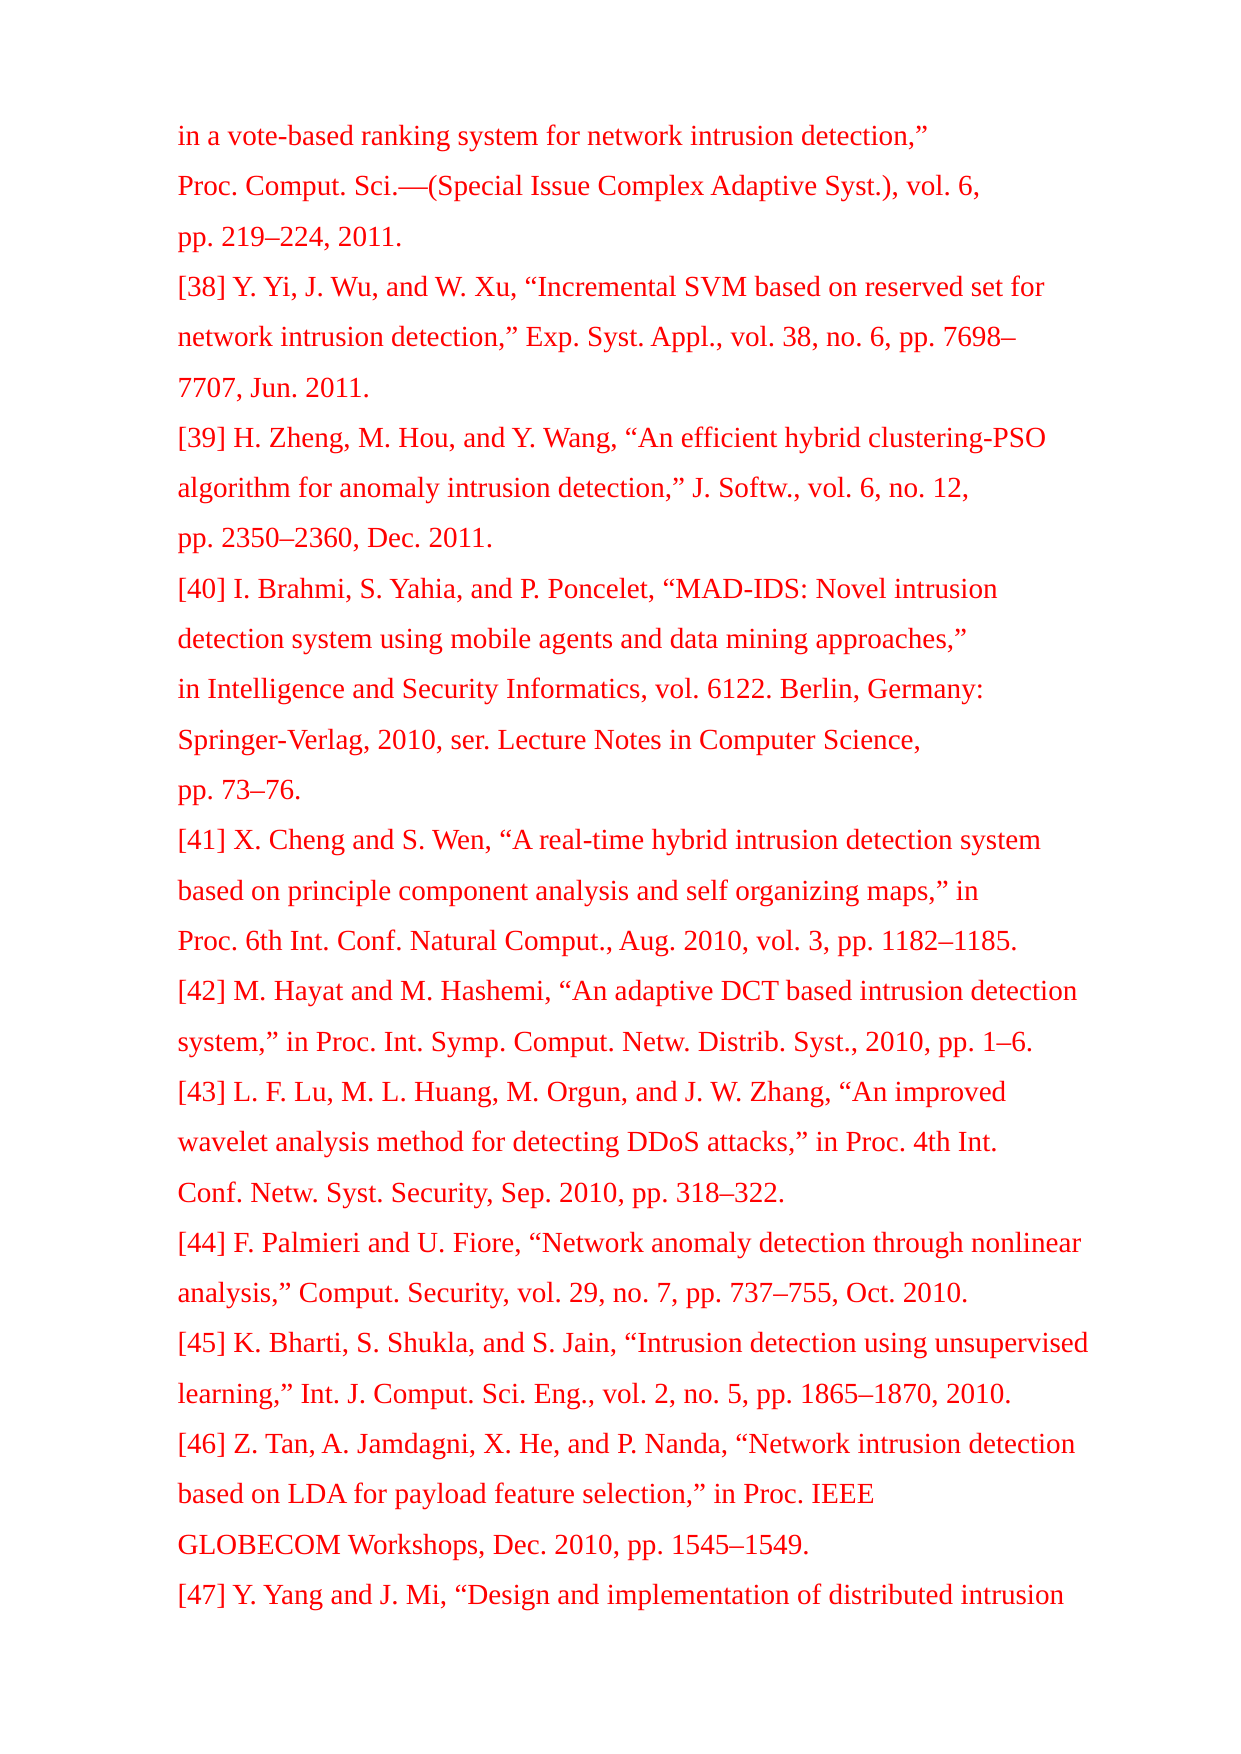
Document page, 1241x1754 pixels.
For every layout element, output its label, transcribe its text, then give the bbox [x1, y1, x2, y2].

text pp. 2350–2360, Dec. 2011. [118, 521, 1122, 554]
text based on principle component analysis and self organizing maps,” in [118, 873, 1122, 906]
text analysis,” Comput. Security, vol. 29, no. 7, pp. 737–755, Oct. 2010. [118, 1275, 1122, 1309]
text learning,” Int. J. Comput. Sci. Eng., vol. 2, no. 5, pp. 1865–1870, 2010. [118, 1376, 1122, 1409]
text Proc. 6th Int. Conf. Natural Comput., Aug. 2010, vol. 3, pp. 1182–1185. [118, 923, 1122, 957]
text [38] Y. Yi, J. Wu, and W. Xu, “Incremental SVM based on reserved set for [118, 269, 1122, 303]
text wavelet analysis method for detecting DDoS attacks,” in Proc. 4th Int. [118, 1124, 1122, 1158]
text [44] F. Palmieri and U. Fiore, “Network anomaly detection through nonlinear [118, 1225, 1122, 1258]
text Springer-Verlag, 2010, ser. Lecture Notes in Computer Science, [118, 722, 1122, 755]
text detection system using mobile agents and data mining approaches,” [118, 621, 1122, 655]
text network intrusion detection,” Exp. Syst. Appl., vol. 38, no. 6, pp. 7698– [118, 319, 1122, 353]
text based on LDA for payload feature selection,” in Proc. IEEE [118, 1477, 1122, 1510]
text 7707, Jun. 2011. [118, 370, 1122, 403]
text [42] M. Hayat and M. Hashemi, “An adaptive DCT based intrusion detection [118, 973, 1122, 1007]
text [41] X. Cheng and S. Wen, “A real-time hybrid intrusion detection system [118, 822, 1122, 856]
text [39] H. Zheng, M. Hou, and Y. Wang, “An efficient hybrid clustering-PSO [118, 420, 1122, 453]
text Conf. Netw. Syst. Security, Sep. 2010, pp. 318–322. [118, 1175, 1122, 1208]
text [46] Z. Tan, A. Jamdagni, X. He, and P. Nanda, “Network intrusion detection [118, 1426, 1122, 1460]
text [47] Y. Yang and J. Mi, “Design and implementation of distributed intrusion [118, 1577, 1122, 1611]
text algorithm for anomaly intrusion detection,” J. Softw., vol. 6, no. 12, [118, 470, 1122, 504]
text in Intelligence and Security Informatics, vol. 6122. Berlin, Germany: [118, 672, 1122, 705]
text system,” in Proc. Int. Symp. Comput. Netw. Distrib. Syst., 2010, pp. 1–6. [118, 1024, 1122, 1057]
text pp. 219–224, 2011. [118, 219, 1122, 252]
text pp. 73–76. [118, 772, 1122, 806]
text [40] I. Brahmi, S. Yahia, and P. Poncelet, “MAD-IDS: Novel intrusion [118, 571, 1122, 604]
text [45] K. Bharti, S. Shukla, and S. Jain, “Intrusion detection using unsupervised [118, 1326, 1122, 1359]
text in a vote-based ranking system for network intrusion detection,” [118, 118, 1122, 152]
text GLOBECOM Workshops, Dec. 2010, pp. 1545–1549. [118, 1527, 1122, 1560]
text [43] L. F. Lu, M. L. Huang, M. Orgun, and J. W. Zhang, “An improved [118, 1074, 1122, 1108]
text Proc. Comput. Sci.—(Special Issue Complex Adaptive Syst.), vol. 6, [118, 168, 1122, 202]
